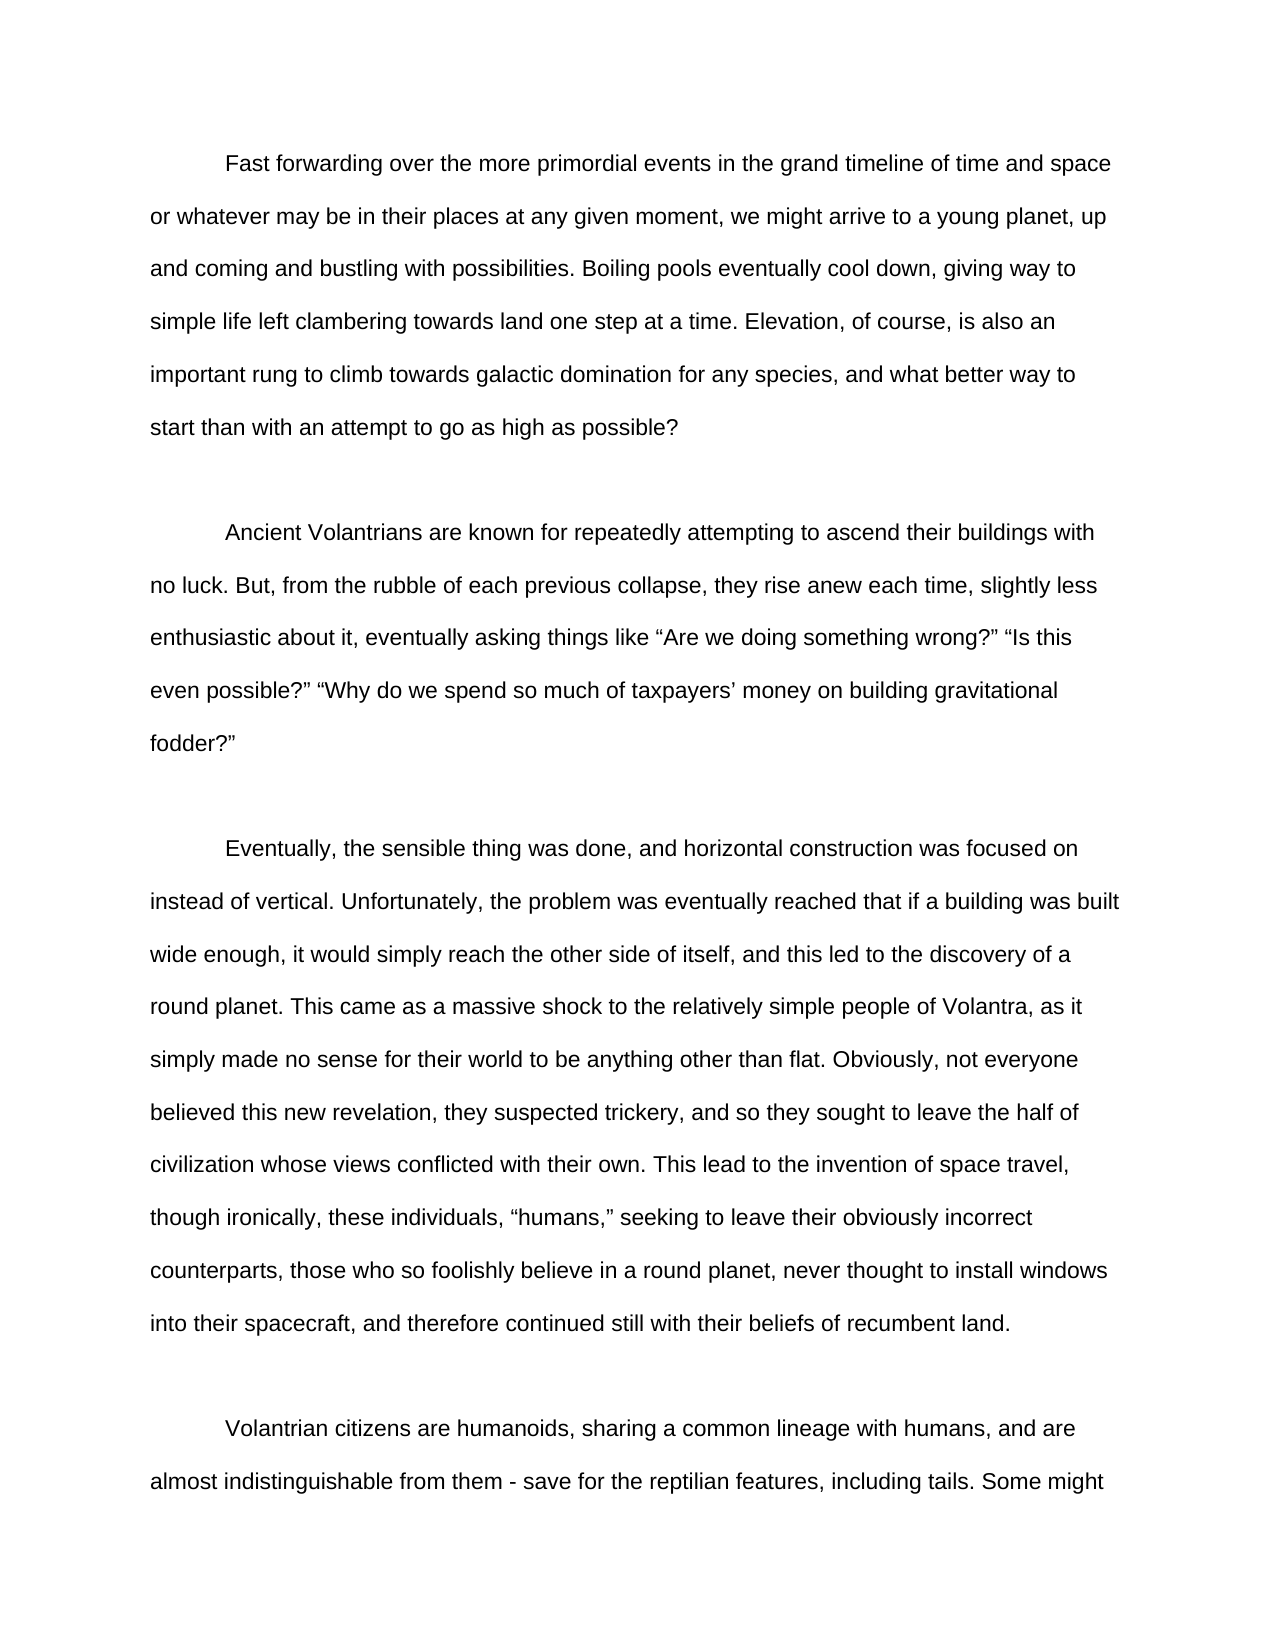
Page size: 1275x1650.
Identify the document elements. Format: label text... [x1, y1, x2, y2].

text Ancient Volantrians are known for repeatedly attempting to ascend their buildings with no luck. But, from the rubble of each previous collapse, they rise anew each time, slightly less enthusiastic about it, eventually asking things like “Are we doing something wrong?” “Is this even possible?” “Why do we spend so much of taxpayers’ money on building gravitational fodder?” [150, 519, 1125, 756]
text Fast forwarding over the more primordial events in the grand timeline of time and space or whatever may be in their places at any given moment, we might arrive to a young planet, up and coming and bustling with possibilities. Boiling pools eventually cool down, giving way to simple life left clambering towards land one step at a time. Elevation, of course, is also an important rung to climb towards galactic domination for any species, and what better way to start than with an attempt to go as high as possible? [150, 150, 1125, 440]
text Volantrian citizens are humanoids, sharing a common lineage with humans, and are almost indistinguishable from them - save for the reptilian features, including tails. Some might [150, 1415, 1125, 1494]
text Eventually, the sensible thing was done, and horizontal construction was focused on instead of vertical. Unfortunately, the problem was eventually reached that if a building was built wide enough, it would simply reach the other side of itself, and this led to the discovery of a round planet. This came as a massive shock to the relatively simple people of Volantra, as it simply made no sense for their world to be anything other than flat. Obviously, not everyone believed this new revelation, they suspected trickery, and so they sought to leave the half of civilization whose views conflicted with their own. This lead to the invention of space travel, though ironically, these individuals, “humans,” seeking to leave their obviously incorrect counterparts, those who so foolishly believe in a round planet, never thought to install windows into their spacecraft, and therefore continued still with their beliefs of recumbent land. [150, 835, 1125, 1336]
